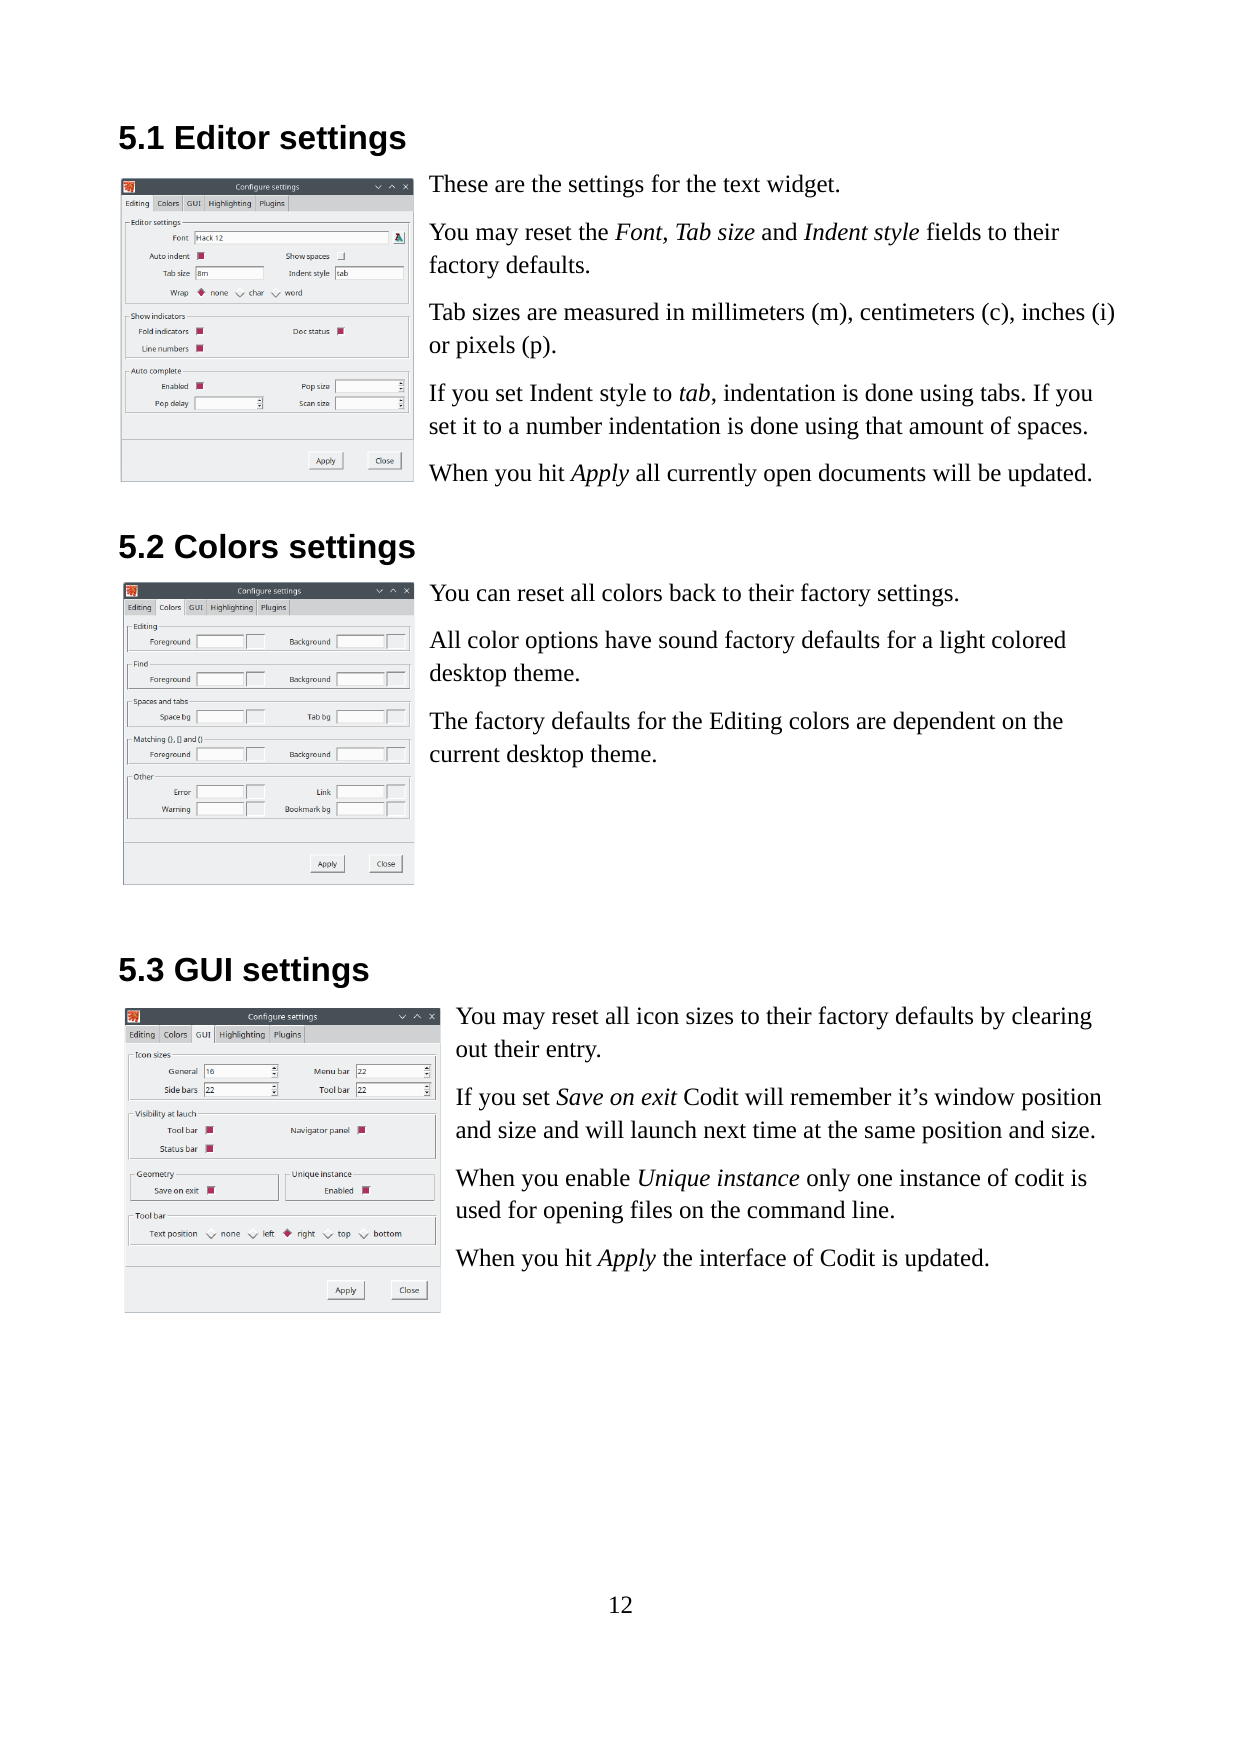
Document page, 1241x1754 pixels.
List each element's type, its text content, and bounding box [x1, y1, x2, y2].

text You can reset all colors back to their factory settings. [108, 567, 1122, 899]
text When you hit Apply all currently open documents will be updated. [428, 458, 1122, 487]
text All color options have sound factory defaults for a light colored desktop theme. [429, 626, 1122, 687]
subtitle 5.1 Editor settings [118, 118, 1122, 157]
picture [120, 178, 414, 482]
text If you set Save on exit Codit will remember it’s window position and size and will launch next time at the same position and size. [455, 1082, 1122, 1144]
subtitle 5.3 GUI settings [118, 950, 1122, 989]
picture [123, 582, 415, 885]
text If you set Indent style to tab, indentation is done using tabs. If you set it to a number indentation is done using that amount of spaces. [428, 378, 1122, 440]
subtitle 5.2 Colors settings [118, 527, 1122, 565]
text When you enable Unique instance only one instance of codit is used for opening files on the command line. [455, 1163, 1122, 1224]
text Tab sizes are measured in millimeters (m), centimeters (c), inches (i) or pixels (p). [428, 297, 1122, 359]
text When you hit Apply the interface of Codit is updated. [455, 1243, 1122, 1272]
text These are the settings for the text widget. [106, 164, 1122, 497]
text You may reset the Font, Tab size and Indent style fields to their factory defaults. [428, 217, 1122, 278]
text The factory defaults for the Editing colors are dependent on the current desktop theme. [429, 706, 1122, 768]
picture [124, 1008, 441, 1313]
text You may reset all icon sizes to their factory defaults by clearing out their entry. [110, 993, 1122, 1327]
